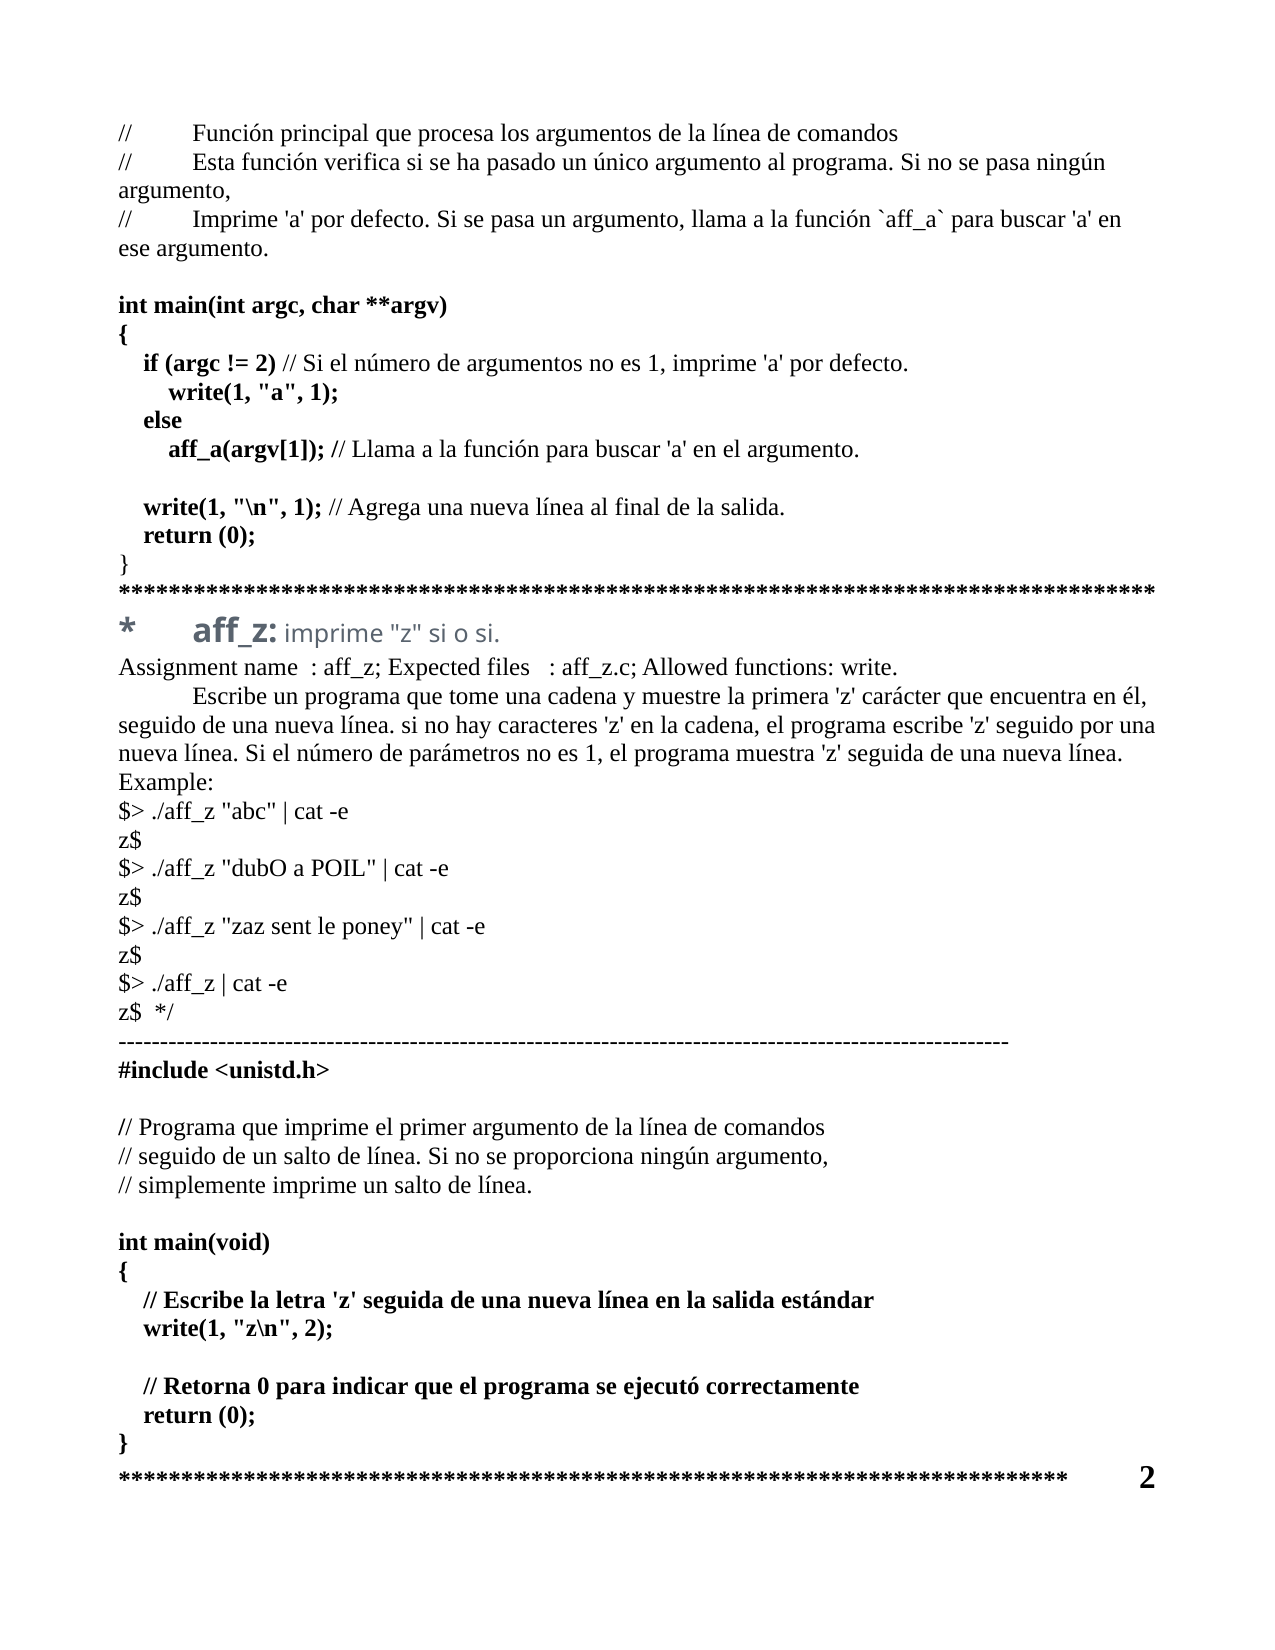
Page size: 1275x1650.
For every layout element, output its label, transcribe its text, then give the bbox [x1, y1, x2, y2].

text z$ [118, 882, 1157, 911]
text $> ./aff_z "zaz sent le poney" | cat -e [118, 911, 1157, 940]
text // Imprime 'a' por defecto. Si se pasa un argumento, llama a la función `aff_a` para buscar 'a' en ese argumento. [118, 204, 1157, 262]
text Escribe un programa que tome una cadena y muestre la primera 'z' carácter que encuentra en él, seguido de una nueva línea. si no hay caracteres 'z' en la cadena, el programa escribe 'z' seguido por una nueva línea. Si el número de parámetros no es 1, el programa muestra 'z' seguida de una nueva línea. [118, 681, 1157, 767]
text write(1, "a", 1); [118, 377, 1157, 406]
text write(1, "z\n", 2); [118, 1313, 1157, 1342]
text Example: [118, 767, 1157, 796]
text return (0); [118, 1400, 1157, 1428]
text **************************************************************************** 2 [118, 1457, 1157, 1496]
text int main(int argc, char **argv) [118, 291, 1157, 319]
text int main(void) [118, 1227, 1157, 1256]
text { [118, 319, 1157, 348]
text // simplemente imprime un salto de línea. [118, 1170, 1157, 1198]
text else [118, 406, 1157, 434]
text // Esta función verifica si se ha pasado un único argumento al programa. Si no se pasa ningún argumento, [118, 147, 1157, 204]
text // Programa que imprime el primer argumento de la línea de comandos [118, 1112, 1157, 1141]
text if (argc != 2) // Si el número de argumentos no es 1, imprime 'a' por defecto. [118, 348, 1157, 377]
text // Función principal que procesa los argumentos de la línea de comandos [118, 118, 1157, 147]
text ----------------------------------------------------------------------------------------------------------- [118, 1026, 1157, 1055]
text z$ */ [118, 997, 1157, 1026]
text // seguido de un salto de línea. Si no se proporciona ningún argumento, [118, 1141, 1157, 1170]
text z$ [118, 825, 1157, 853]
text $> ./aff_z "dubO a POIL" | cat -e [118, 853, 1157, 882]
text aff_a(argv[1]); // Llama a la función para buscar 'a' en el argumento. [118, 434, 1157, 463]
text $> ./aff_z "abc" | cat -e [118, 796, 1157, 825]
text return (0); [118, 521, 1157, 549]
text write(1, "\n", 1); // Agrega una nueva línea al final de la salida. [118, 492, 1157, 521]
text $> ./aff_z | cat -e [118, 968, 1157, 997]
text Assignment name : aff_z; Expected files : aff_z.c; Allowed functions: write. [118, 652, 1157, 681]
text } *********************************************************************************** [118, 549, 1157, 607]
text // Escribe la letra 'z' seguida de una nueva línea en la salida estándar [118, 1285, 1157, 1313]
text } [118, 1428, 1157, 1457]
text { [118, 1256, 1157, 1285]
text z$ [118, 940, 1157, 968]
text // Retorna 0 para indicar que el programa se ejecutó correctamente [118, 1371, 1157, 1400]
text #include <unistd.h> [118, 1055, 1157, 1083]
text * aff_z: imprime "z" si o si. [118, 607, 1157, 652]
